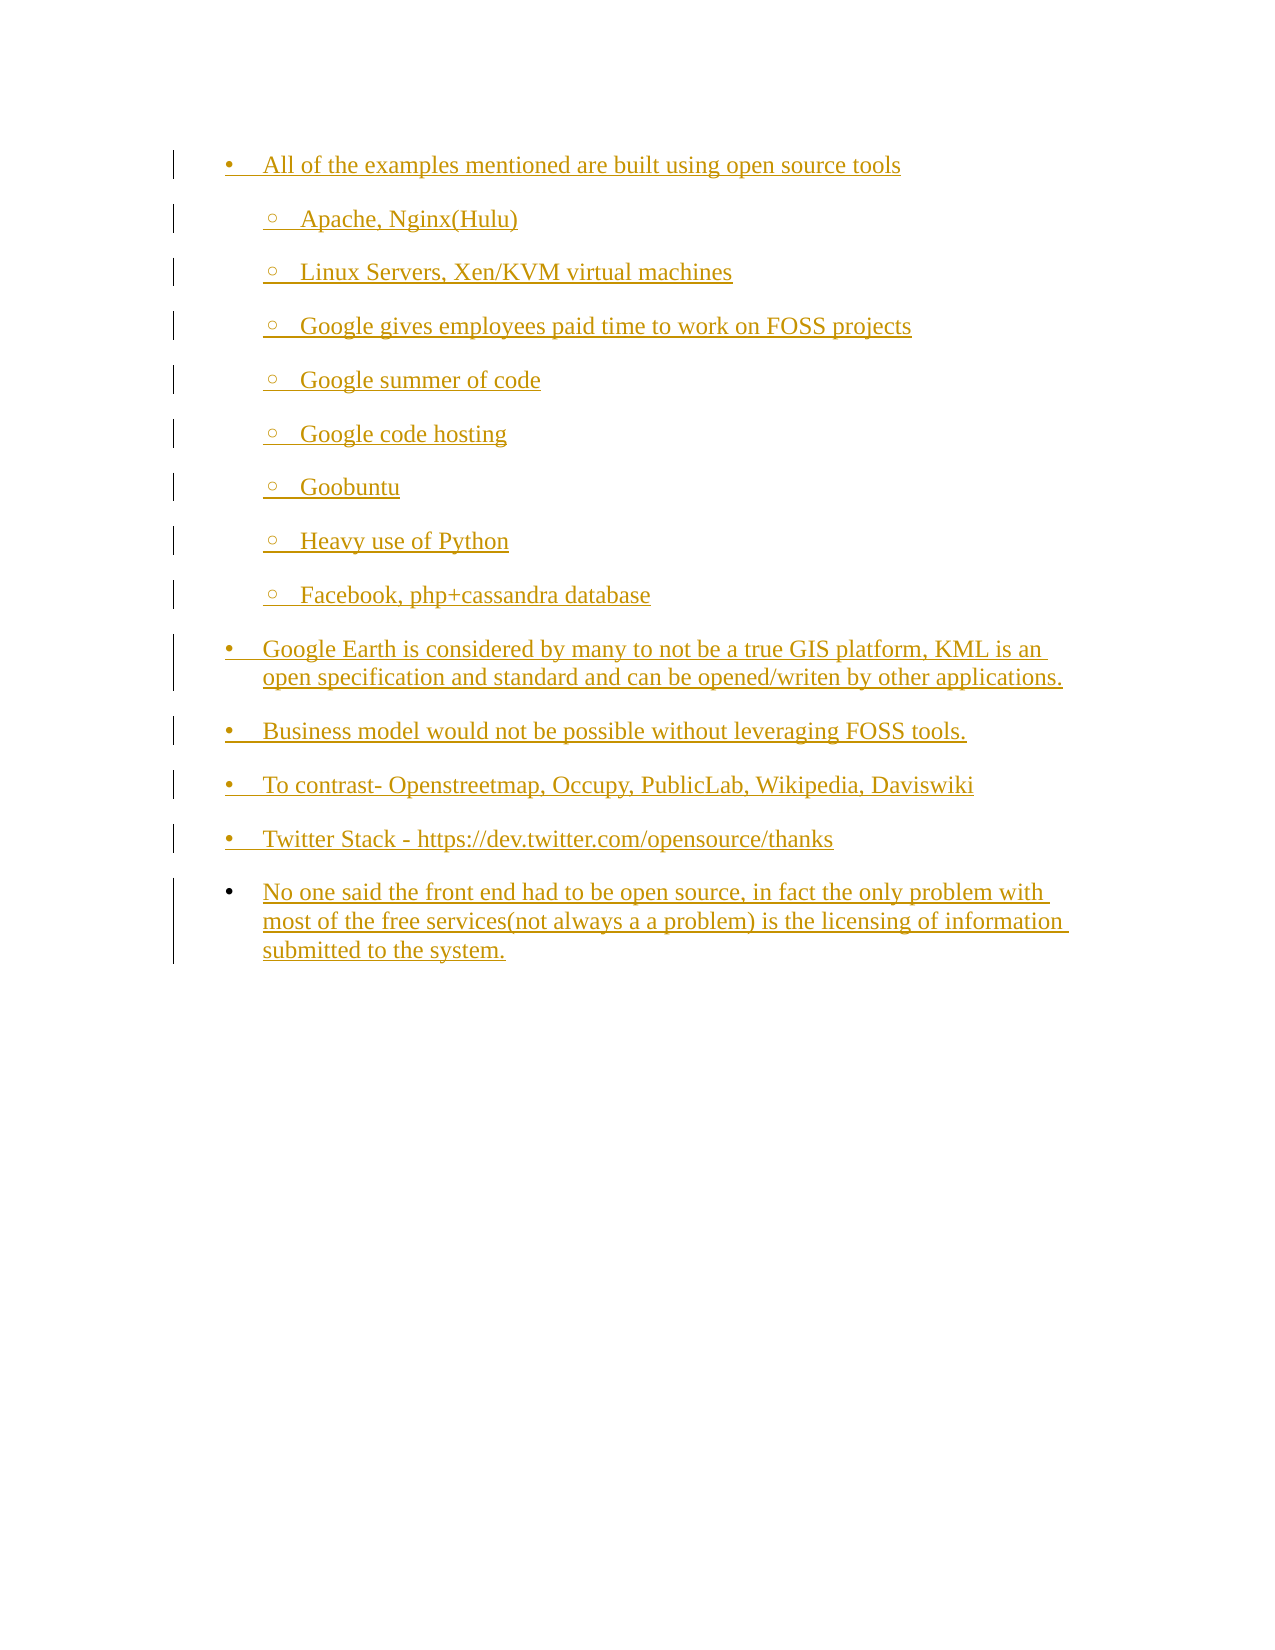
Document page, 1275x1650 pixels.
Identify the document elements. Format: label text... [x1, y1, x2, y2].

list Google Earth is considered by many to not be a true GIS platform, KML is an open specification and standard and can be opened/writen by other applications. [225, 634, 1087, 691]
list No one said the front end had to be open source, in fact the only problem with most of the free services(not always a a problem) is the licensing of information submitted to the system. [225, 877, 1087, 964]
list Heavy use of Python [262, 526, 1087, 555]
list Facebook, php+cassandra database [262, 580, 1087, 609]
list Google code hosting [262, 419, 1087, 447]
list Goobuntu [262, 472, 1087, 501]
list Google gives employees paid time to work on FOSS projects [262, 311, 1087, 340]
list Linux Servers, Xen/KVM virtual machines [262, 257, 1087, 286]
list Google summer of code [262, 365, 1087, 394]
list Business model would not be possible without leveraging FOSS tools. [225, 716, 1087, 745]
list All of the examples mentioned are built using open source tools [225, 150, 1087, 179]
list Twitter Stack - https://dev.twitter.com/opensource/thanks [225, 824, 1087, 852]
list To contrast- Openstreetmap, Occupy, PublicLab, Wikipedia, Daviswiki [225, 770, 1087, 799]
list Apache, Nginx(Hulu) [262, 204, 1087, 232]
